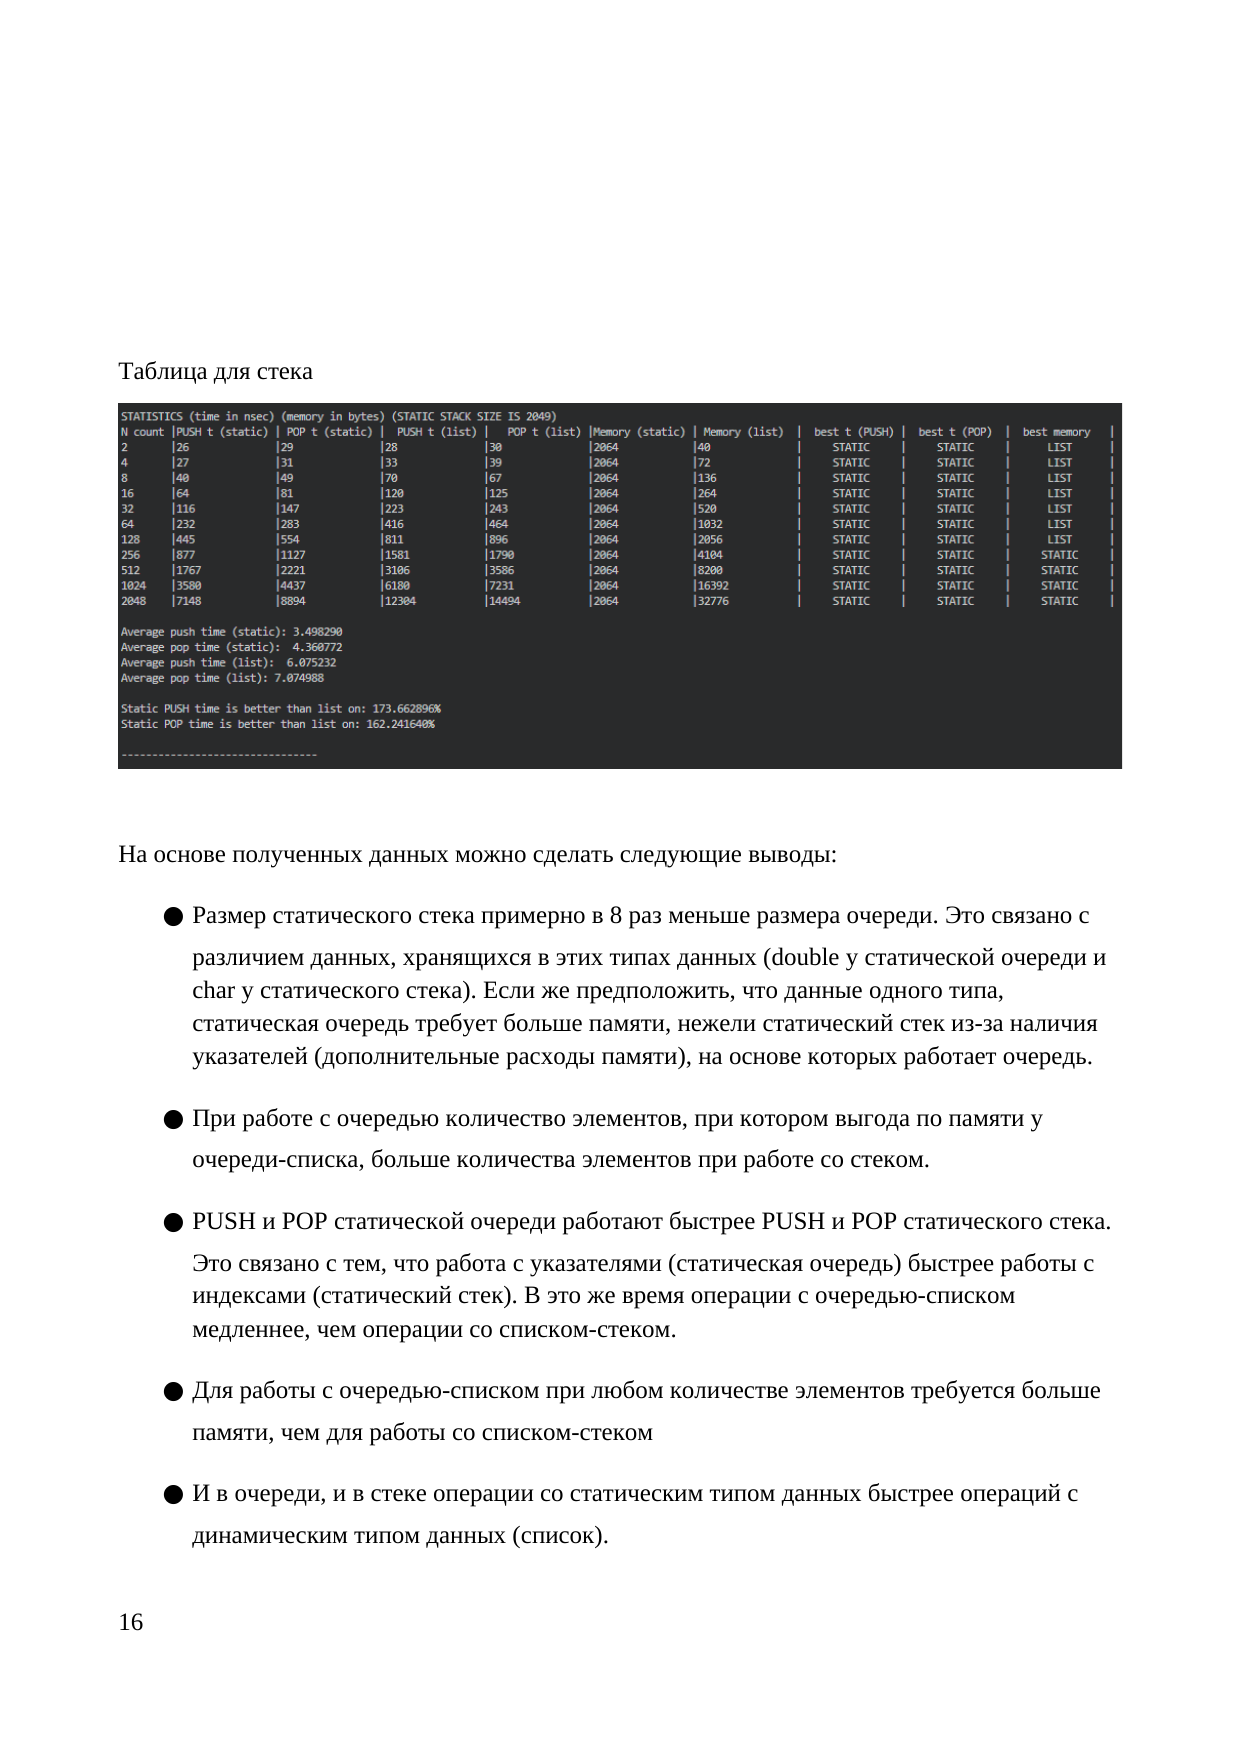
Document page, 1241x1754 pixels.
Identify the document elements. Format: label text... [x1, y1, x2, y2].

list Для работы с очередью-списком при любом количестве элементов требуется больше памяти, чем для работы со списком-стеком [162, 1361, 1122, 1446]
list PUSH и POP статической очереди работают быстрее PUSH и POP статического стека. Это связано с тем, что работа с указателями (статическая очередь) быстрее работы с индексами (статический стек). В это же время операции с очередью-списком медленнее, чем операции со списком-стеком. [162, 1192, 1122, 1342]
text Таблица для стека [118, 356, 1122, 385]
list Размер статического стека примерно в 8 раз меньше размера очереди. Это связано с различием данных, хранящихся в этих типах данных (double у статической очереди и char у статического стека). Если же предположить, что данные одного типа, статическая очередь требует больше памяти, нежели статический стек из-за наличия указателей (дополнительные расходы памяти), на основе которых работает очередь. [162, 887, 1122, 1070]
list При работе с очередью количество элементов, при котором выгода по памяти у очереди-списка, больше количества элементов при работе со стеком. [162, 1089, 1122, 1173]
text На основе полученных данных можно сделать следующие выводы: [118, 839, 1122, 868]
picture [118, 403, 1123, 769]
list И в очереди, и в стеке операции со статическим типом данных быстрее операций с динамическим типом данных (список). [162, 1464, 1122, 1549]
